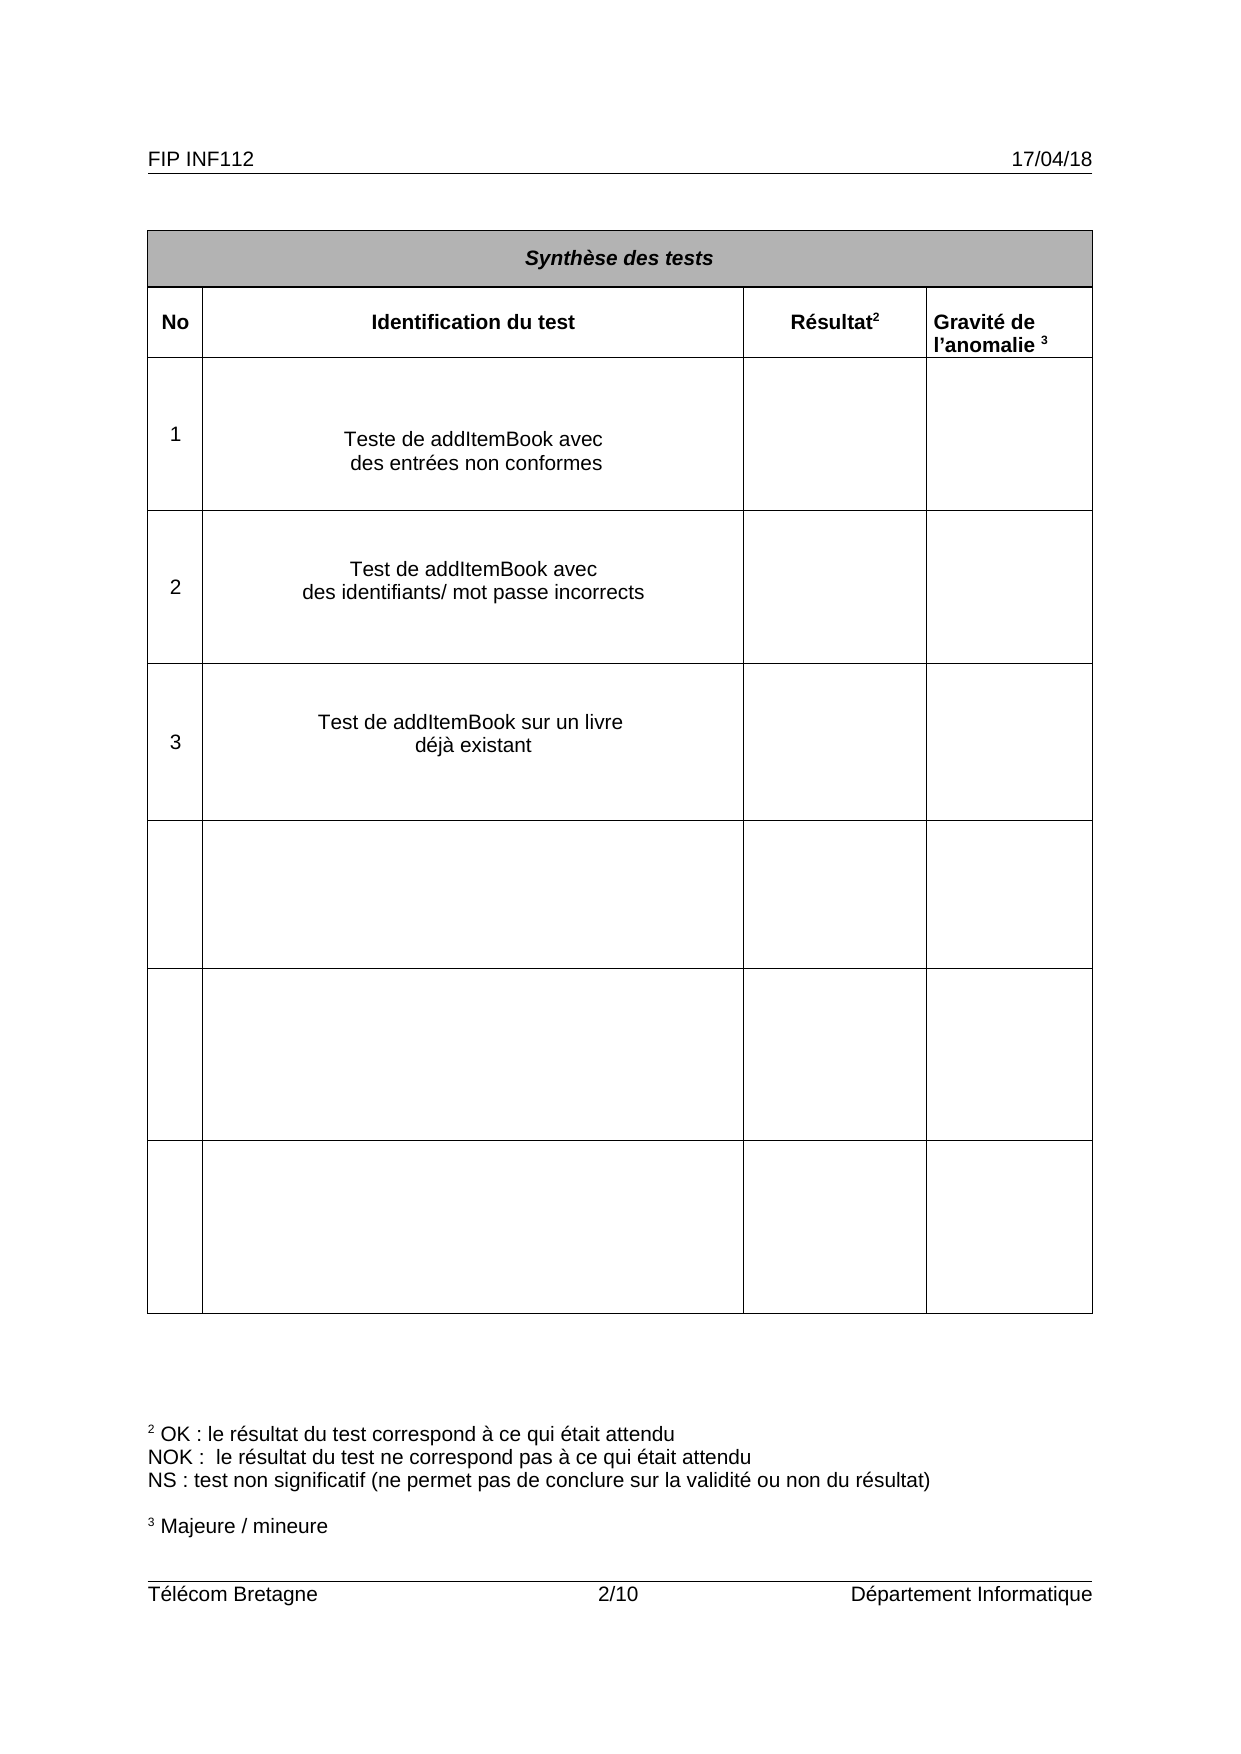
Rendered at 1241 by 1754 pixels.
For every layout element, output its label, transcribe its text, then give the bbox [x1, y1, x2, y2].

table_cell [744, 511, 926, 663]
table_cell Test de addItemBook sur un livre déjà existant [203, 664, 743, 819]
table_cell 2 [148, 511, 202, 663]
table_cell [203, 821, 743, 968]
table_cell [203, 1141, 743, 1312]
table_cell [744, 821, 926, 968]
table_cell [148, 1141, 202, 1312]
table_cell [148, 969, 202, 1140]
table_cell 1 [148, 358, 202, 510]
table_header Synthèse des tests [148, 231, 1092, 286]
table_cell [927, 358, 1092, 510]
table_cell [927, 969, 1092, 1140]
table_cell 3 [148, 664, 202, 819]
table_cell Résultat [744, 288, 926, 357]
table_cell [744, 664, 926, 819]
table_cell [744, 358, 926, 510]
table_cell Gravité de l’anomalie [927, 288, 1092, 357]
table_cell [148, 821, 202, 968]
table_cell Test de addItemBook avec des identifiants/ mot passe incorrects [203, 511, 743, 663]
table_cell [927, 511, 1092, 663]
table_cell [927, 821, 1092, 968]
table_cell [927, 664, 1092, 819]
table_cell [203, 969, 743, 1140]
table_cell No [148, 288, 202, 357]
table_cell [744, 1141, 926, 1312]
table_cell [744, 969, 926, 1140]
table_cell Teste de addItemBook avec des entrées non conformes [203, 358, 743, 510]
table_cell [927, 1141, 1092, 1312]
table_cell Identification du test [203, 288, 743, 357]
